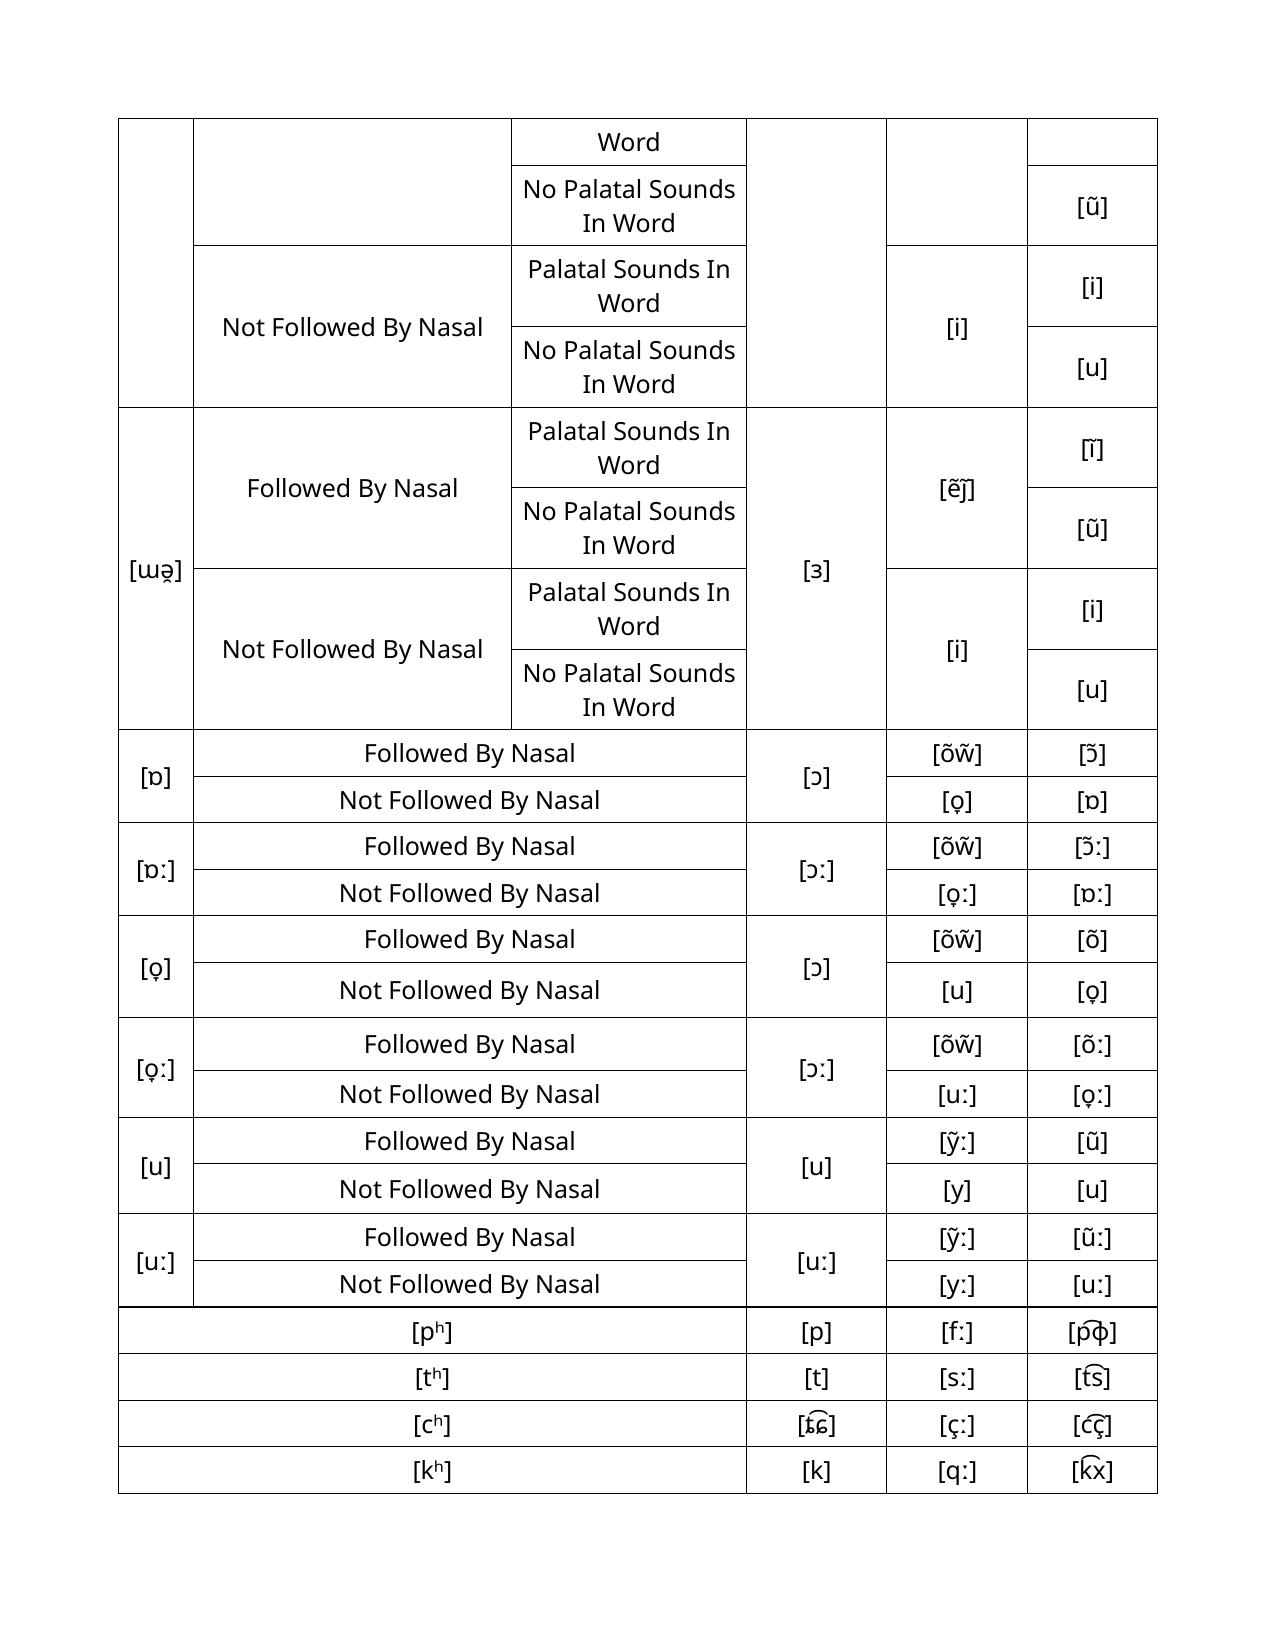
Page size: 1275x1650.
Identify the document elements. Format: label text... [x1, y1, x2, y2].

table_cell Palatal Sounds In Word [512, 569, 746, 648]
table_cell [ỹː] [887, 1214, 1027, 1260]
table_cell Followed By Nasal [194, 408, 511, 568]
table_cell [ɔ] [747, 916, 886, 1017]
table_cell [ũː] [1028, 1214, 1157, 1260]
table_cell [ũ] [1028, 488, 1157, 568]
table_cell [õ] [1028, 916, 1157, 962]
table_cell [ɒː] [1028, 870, 1157, 915]
table_cell [uː] [1028, 1261, 1157, 1306]
table_cell [u] [1028, 650, 1157, 729]
table_cell [y] [887, 1164, 1027, 1213]
table_cell Not Followed By Nasal [194, 246, 511, 407]
table_cell [o̞ː] [887, 870, 1027, 915]
table_cell [cʰ] [119, 1401, 746, 1446]
table_cell Not Followed By Nasal [194, 569, 511, 729]
table_cell [o̞] [887, 777, 1027, 822]
table_cell [ĩ] [1028, 408, 1157, 487]
table_cell Followed By Nasal [194, 1018, 746, 1070]
table_cell [fː] [887, 1308, 1027, 1353]
table_cell [747, 119, 886, 407]
table_cell [t] [747, 1354, 886, 1399]
table_cell [õw̃] [887, 1018, 1027, 1070]
table_cell [ɔ] [747, 730, 886, 822]
table_cell [ũ] [1028, 1118, 1157, 1163]
table_cell [p] [747, 1308, 886, 1353]
table_cell [887, 119, 1027, 245]
table_cell Palatal Sounds In Word [512, 408, 746, 487]
table_cell [ɔː] [747, 1018, 886, 1117]
table_cell [õw̃] [887, 823, 1027, 869]
table_cell No Palatal Sounds In Word [512, 650, 746, 729]
table_cell [sː] [887, 1354, 1027, 1399]
table_cell [ẽj̃] [887, 408, 1027, 568]
table_cell [tʰ] [119, 1354, 746, 1399]
table_cell No Palatal Sounds In Word [512, 166, 746, 245]
table_cell [çː] [887, 1401, 1027, 1446]
table_cell Followed By Nasal [194, 823, 746, 869]
table_cell [ỹː] [887, 1118, 1027, 1163]
table_cell [o̞ː] [119, 1018, 193, 1117]
table_cell [uː] [119, 1214, 193, 1306]
table_cell [õw̃] [887, 730, 1027, 776]
table_cell [119, 119, 193, 407]
table_cell [ɔ̃ː] [1028, 823, 1157, 869]
table_cell [u] [119, 1118, 193, 1213]
table_cell [194, 119, 511, 245]
table_cell No Palatal Sounds In Word [512, 327, 746, 407]
table_cell [k] [747, 1447, 886, 1493]
table_cell [ũ] [1028, 166, 1157, 245]
table_cell Not Followed By Nasal [194, 963, 746, 1017]
table_cell [i] [887, 246, 1027, 407]
table_cell [õw̃] [887, 916, 1027, 962]
table_cell Followed By Nasal [194, 730, 746, 776]
table_cell [ɒ] [1028, 777, 1157, 822]
table_cell [õː] [1028, 1018, 1157, 1070]
table_cell [o̞] [119, 916, 193, 1017]
table_cell [k͡x] [1028, 1447, 1157, 1493]
table_cell [o̞] [1028, 963, 1157, 1017]
table_cell [ɔː] [747, 823, 886, 915]
table_cell [ɜ] [747, 408, 886, 729]
table_cell [yː] [887, 1261, 1027, 1306]
table_cell Followed By Nasal [194, 1118, 746, 1163]
table_cell Not Followed By Nasal [194, 1261, 746, 1306]
table_cell Not Followed By Nasal [194, 1164, 746, 1213]
table_cell [ɯə̯] [119, 408, 193, 729]
table_cell [ȶ͡ɕ] [747, 1401, 886, 1446]
table_cell [pʰ] [119, 1308, 746, 1353]
table_cell [ɒ] [119, 730, 193, 822]
table_cell [p͡ɸ] [1028, 1308, 1157, 1353]
table_cell [i] [887, 569, 1027, 729]
table_cell [u] [747, 1118, 886, 1213]
table_cell No Palatal Sounds In Word [512, 488, 746, 568]
table_cell Not Followed By Nasal [194, 777, 746, 822]
table_cell [uː] [887, 1071, 1027, 1117]
table_cell Followed By Nasal [194, 916, 746, 962]
table_cell Not Followed By Nasal [194, 870, 746, 915]
table_cell [1028, 119, 1157, 165]
table_cell [i] [1028, 569, 1157, 648]
table_cell [ɔ̃] [1028, 730, 1157, 776]
table_cell [u] [1028, 327, 1157, 407]
table_cell Followed By Nasal [194, 1214, 746, 1260]
table_cell [kʰ] [119, 1447, 746, 1493]
table_cell [ɒː] [119, 823, 193, 915]
table_cell Not Followed By Nasal [194, 1071, 746, 1117]
table_cell Word [512, 119, 746, 165]
table_cell [o̞ː] [1028, 1071, 1157, 1117]
table_cell Palatal Sounds In Word [512, 246, 746, 326]
table_cell [qː] [887, 1447, 1027, 1493]
table_cell [u] [1028, 1164, 1157, 1213]
table_cell [uː] [747, 1214, 886, 1306]
table_cell [c͡ç] [1028, 1401, 1157, 1446]
table_cell [u] [887, 963, 1027, 1017]
table_cell [i] [1028, 246, 1157, 326]
table_cell [t͡s] [1028, 1354, 1157, 1399]
